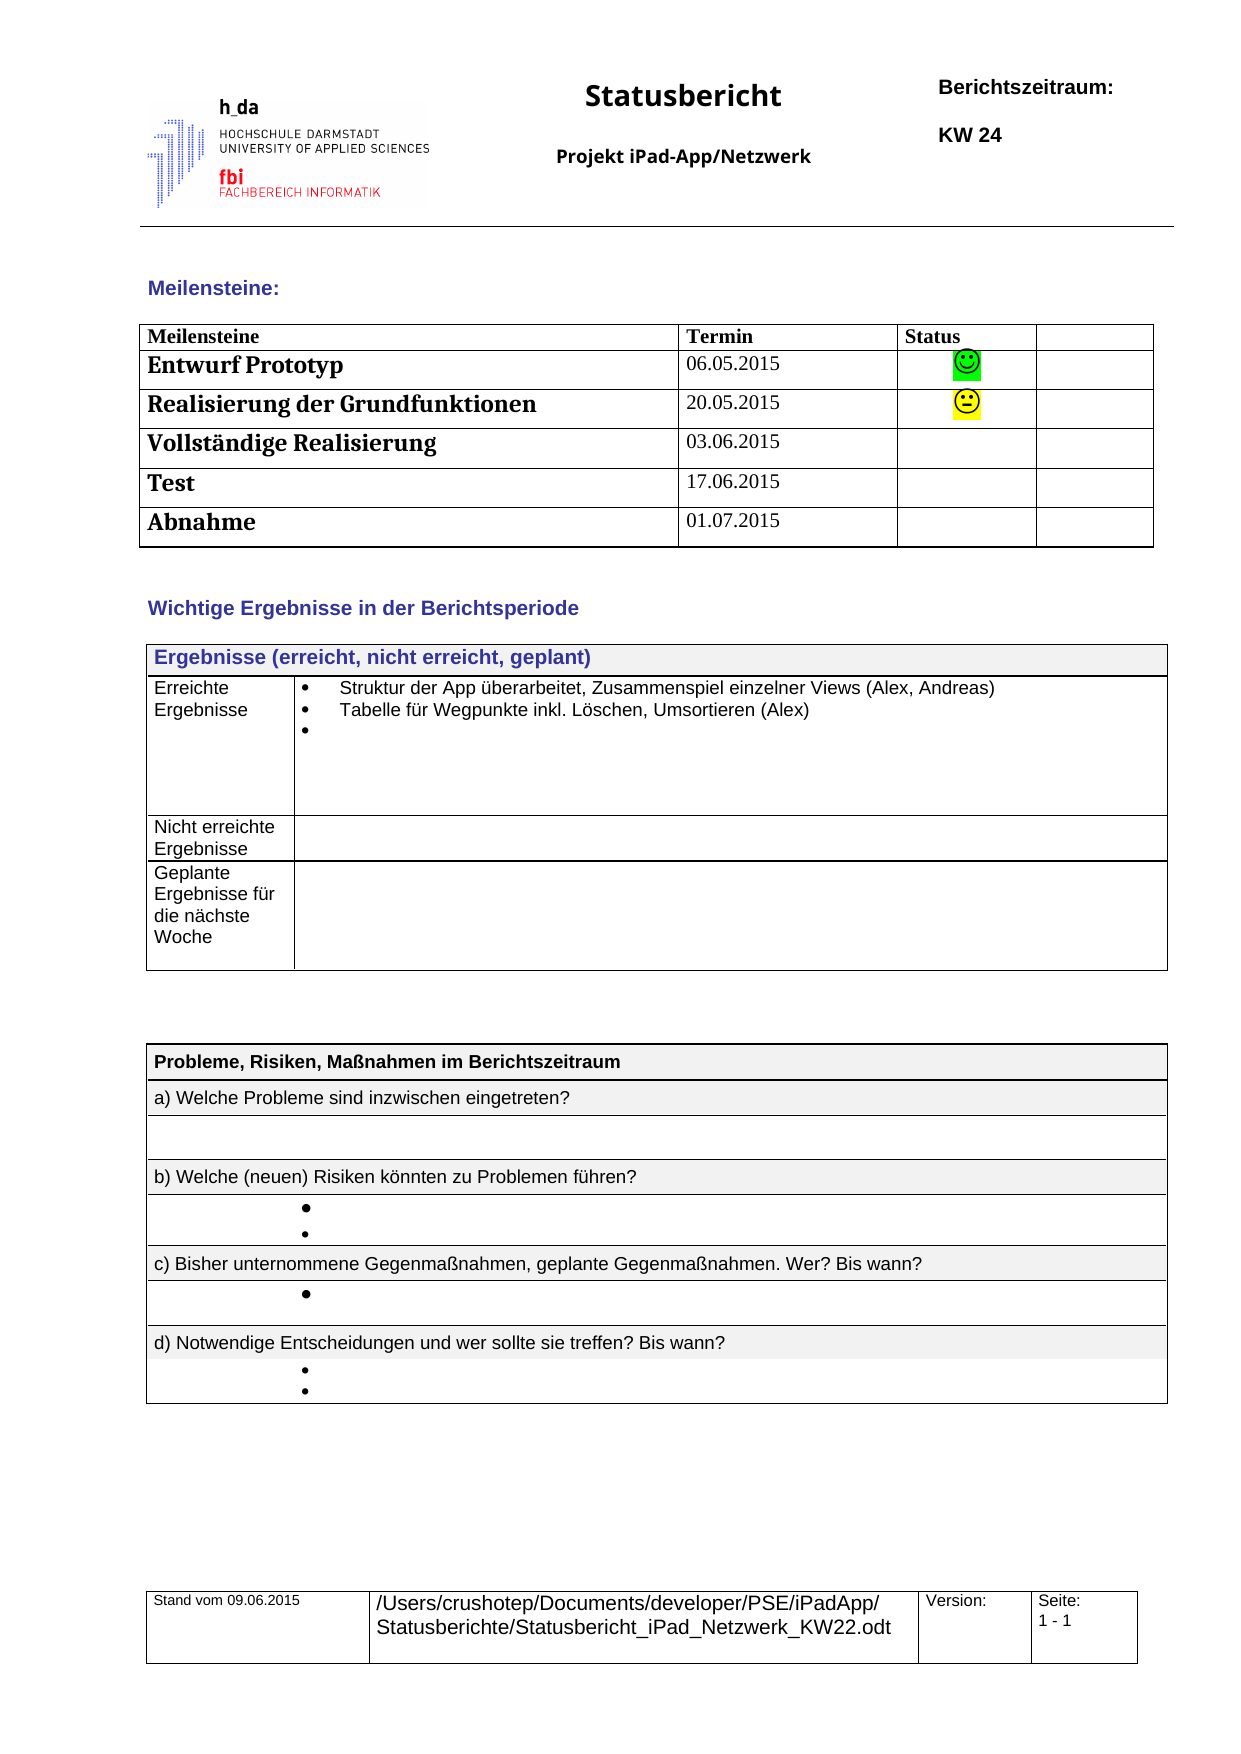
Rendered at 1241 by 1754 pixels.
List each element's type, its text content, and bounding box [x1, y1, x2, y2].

table_cell Vollständige Realisierung [140, 429, 678, 468]
table_cell [898, 429, 1036, 468]
text Meilensteine: [148, 276, 1167, 299]
table_cell Struktur der App überarbeitet, Zusammenspiel einzelner Views (Alex, Andreas) Tabelle für Wegpunkte inkl. Löschen, Umsortieren (Alex) [295, 677, 1167, 815]
text Wichtige Ergebnisse in der Berichtsperiode [148, 596, 1167, 619]
table_cell [898, 508, 1036, 546]
table_cell [295, 1280, 1167, 1324]
table_cell [295, 1194, 1167, 1245]
table_cell Geplante Ergebnisse für die nächste Woche [147, 861, 294, 969]
table_header Probleme, Risiken, Maßnahmen im Berichtszeitraum [147, 1045, 1167, 1079]
table_cell [295, 1360, 1167, 1403]
table_cell [898, 469, 1036, 507]
table_cell [295, 816, 1167, 860]
table_cell b) Welche (neuen) Risiken könnten zu Problemen führen? [147, 1159, 1167, 1194]
table_cell [147, 1116, 294, 1159]
table_cell 06.05.2015 [679, 351, 897, 389]
table_cell [1037, 351, 1153, 389]
table_cell [295, 862, 1167, 969]
table_header Meilensteine [140, 325, 678, 349]
table_cell Nicht erreichte Ergebnisse [147, 816, 294, 860]
table_cell  [898, 351, 1036, 389]
table_cell [147, 1281, 294, 1324]
table_cell [295, 1115, 1167, 1159]
table_cell d) Notwendige Entscheidungen und wer sollte sie treffen? Bis wann? [147, 1325, 1167, 1359]
table_cell [1037, 390, 1153, 428]
table_cell 17.06.2015 [679, 469, 897, 507]
table_header Termin [679, 325, 897, 349]
table_cell Entwurf Prototyp [140, 351, 678, 389]
table_cell Test [140, 469, 678, 507]
picture [147, 99, 429, 208]
table_cell a) Welche Probleme sind inzwischen eingetreten? [147, 1080, 1167, 1114]
table_cell Realisierung der Grundfunktionen [140, 390, 678, 428]
table_cell [147, 1195, 294, 1245]
table_cell  [898, 390, 1036, 428]
table_cell [1037, 429, 1153, 468]
table_cell [147, 1360, 294, 1403]
table_header [1037, 325, 1153, 349]
table_header Status [898, 325, 1036, 349]
table_cell [1037, 469, 1153, 507]
table_cell [1037, 508, 1153, 546]
table_cell 20.05.2015 [679, 390, 897, 428]
table_cell 01.07.2015 [679, 508, 897, 546]
table_header Ergebnisse (erreicht, nicht erreicht, geplant) [147, 645, 1167, 675]
table_cell Erreichte Ergebnisse [147, 676, 294, 815]
table_cell Abnahme [140, 508, 678, 546]
table_cell 03.06.2015 [679, 429, 897, 468]
table_cell c) Bisher unternommene Gegenmaßnahmen, geplante Gegenmaßnahmen. Wer? Bis wann? [147, 1245, 1167, 1280]
